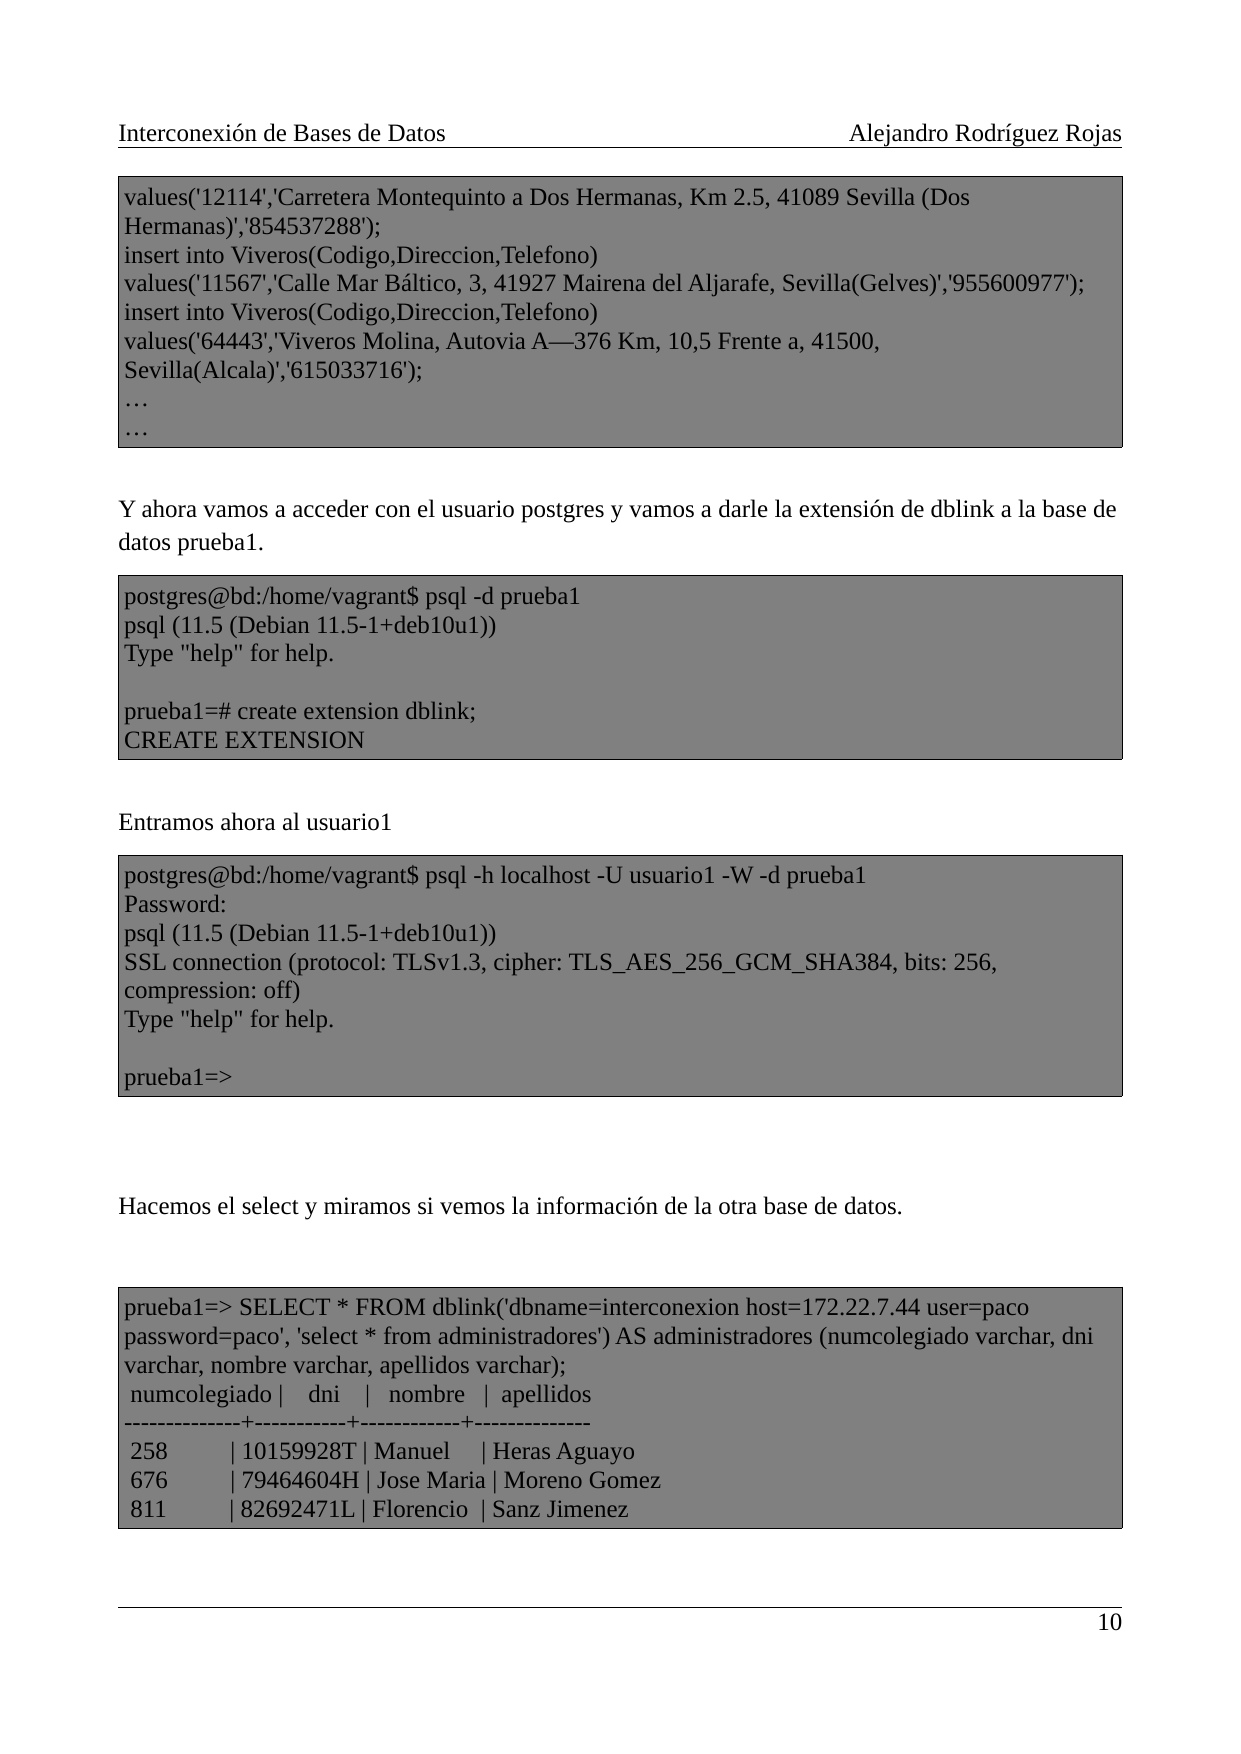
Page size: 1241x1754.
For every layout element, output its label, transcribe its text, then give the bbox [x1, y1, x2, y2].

table_header postgres@bd:/home/vagrant$ psql -h localhost -U usuario1 -W -d prueba1 Password: psql (11.5 (Debian 11.5-1+deb10u1)) SSL connection (protocol: TLSv1.3, cipher: TLS_AES_256_GCM_SHA384, bits: 256, compression: off) Type "help" for help. prueba1=> [119, 856, 1122, 1096]
table_header postgres@bd:/home/vagrant$ psql -d prueba1 psql (11.5 (Debian 11.5-1+deb10u1)) Type "help" for help. prueba1=# create extension dblink; CREATE EXTENSION [119, 576, 1122, 759]
text Hacemos el select y miramos si vemos la información de la otra base de datos. [118, 1191, 1122, 1220]
table_header prueba1=> SELECT * FROM dblink('dbname=interconexion host=172.22.7.44 user=paco password=paco', 'select * from administradores') AS administradores (numcolegiado varchar, dni varchar, nombre varchar, apellidos varchar); numcolegiado | dni | nombre | apellidos --------------+-----------+------------+-------------- 258 | 10159928T | Manuel | Heras Aguayo 676 | 79464604H | Jose Maria | Moreno Gomez 811 | 82692471L | Florencio | Sanz Jimenez [119, 1288, 1122, 1528]
table_header values('12114','Carretera Montequinto a Dos Hermanas, Km 2.5, 41089 Sevilla (Dos Hermanas)','854537288'); insert into Viveros(Codigo,Direccion,Telefono) values('11567','Calle Mar Báltico, 3, 41927 Mairena del Aljarafe, Sevilla(Gelves)','955600977'); insert into Viveros(Codigo,Direccion,Telefono) values('64443','Viveros Molina, Autovia A—376 Km, 10,5 Frente a, 41500, Sevilla(Alcala)','615033716'); … … [119, 177, 1122, 447]
text Y ahora vamos a acceder con el usuario postgres y vamos a darle la extensión de dblink a la base de datos prueba1. [118, 494, 1122, 556]
text Entramos ahora al usuario1 [118, 807, 1122, 836]
